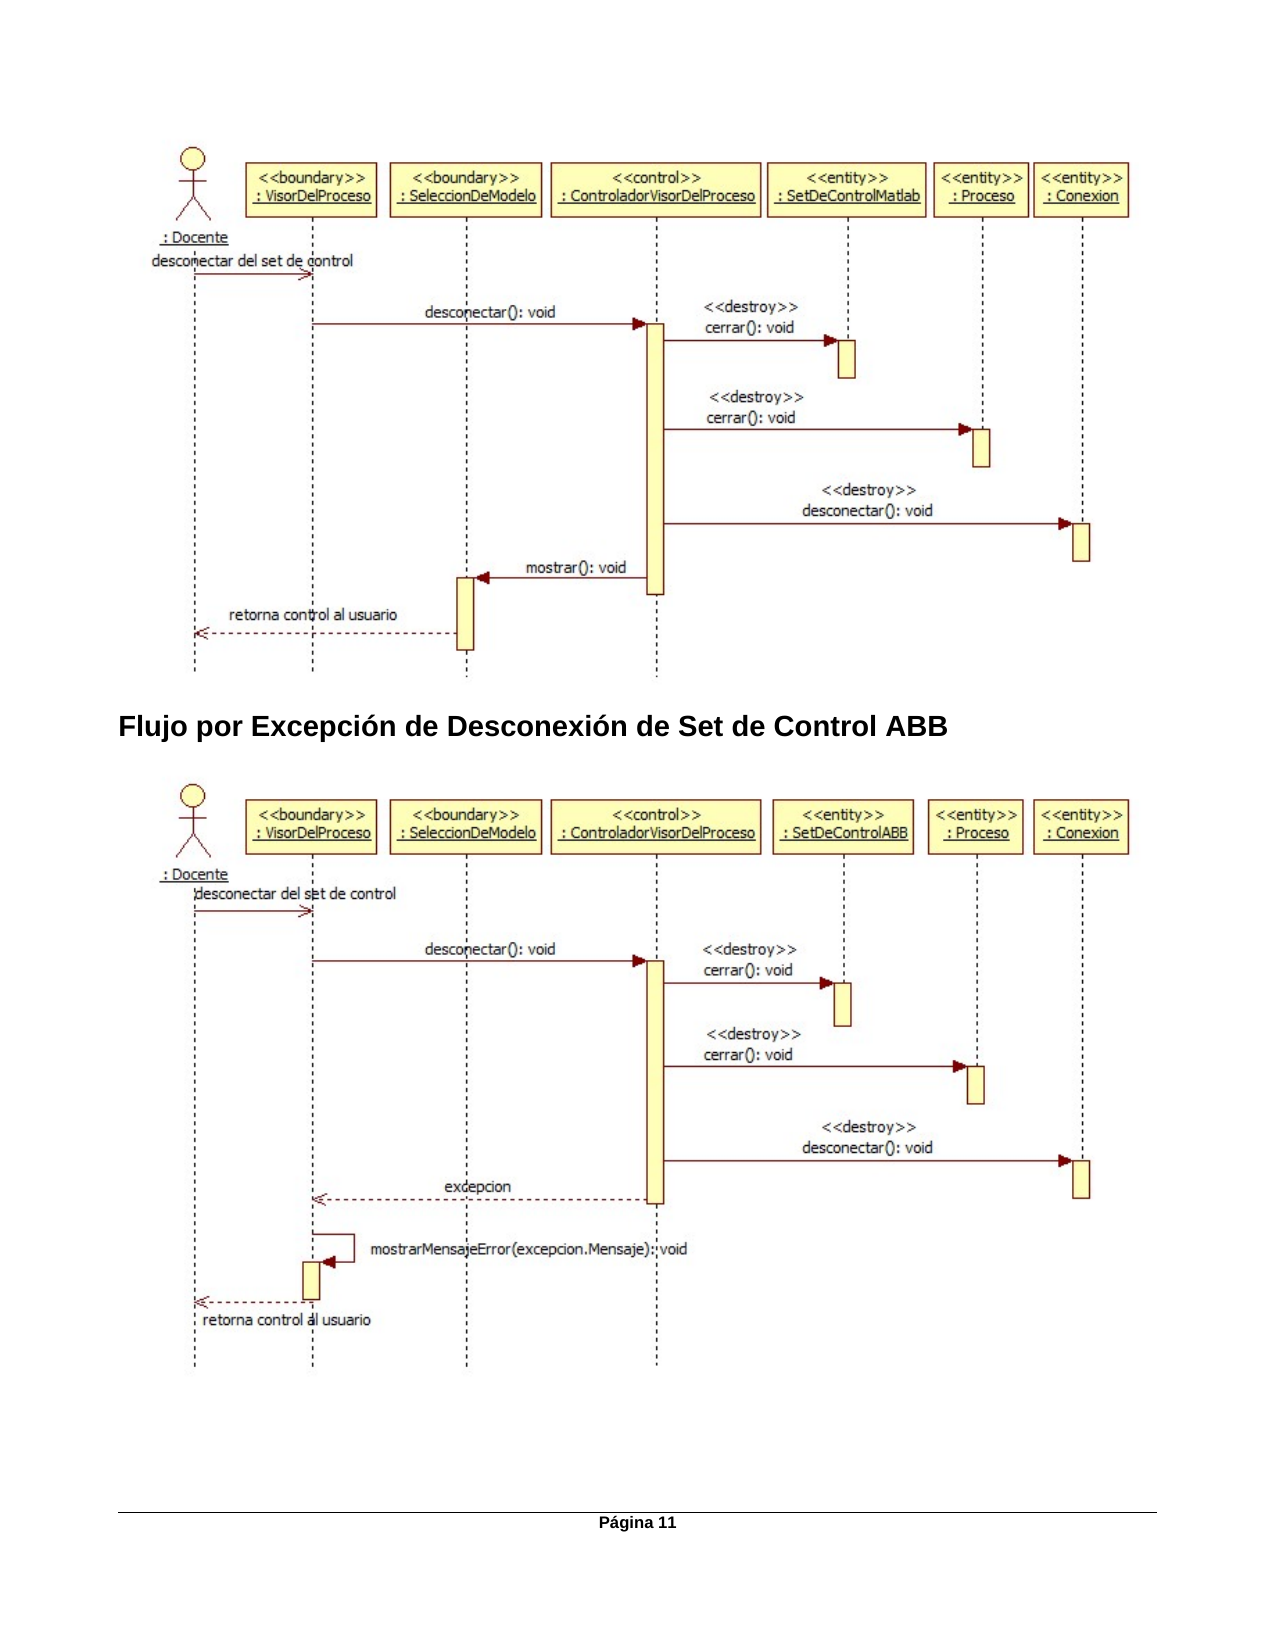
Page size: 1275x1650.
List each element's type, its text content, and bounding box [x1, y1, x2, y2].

picture [118, 755, 1157, 1399]
subtitle Flujo por Excepción de Desconexión de Set de Control ABB [118, 705, 1157, 742]
picture [118, 118, 1157, 705]
